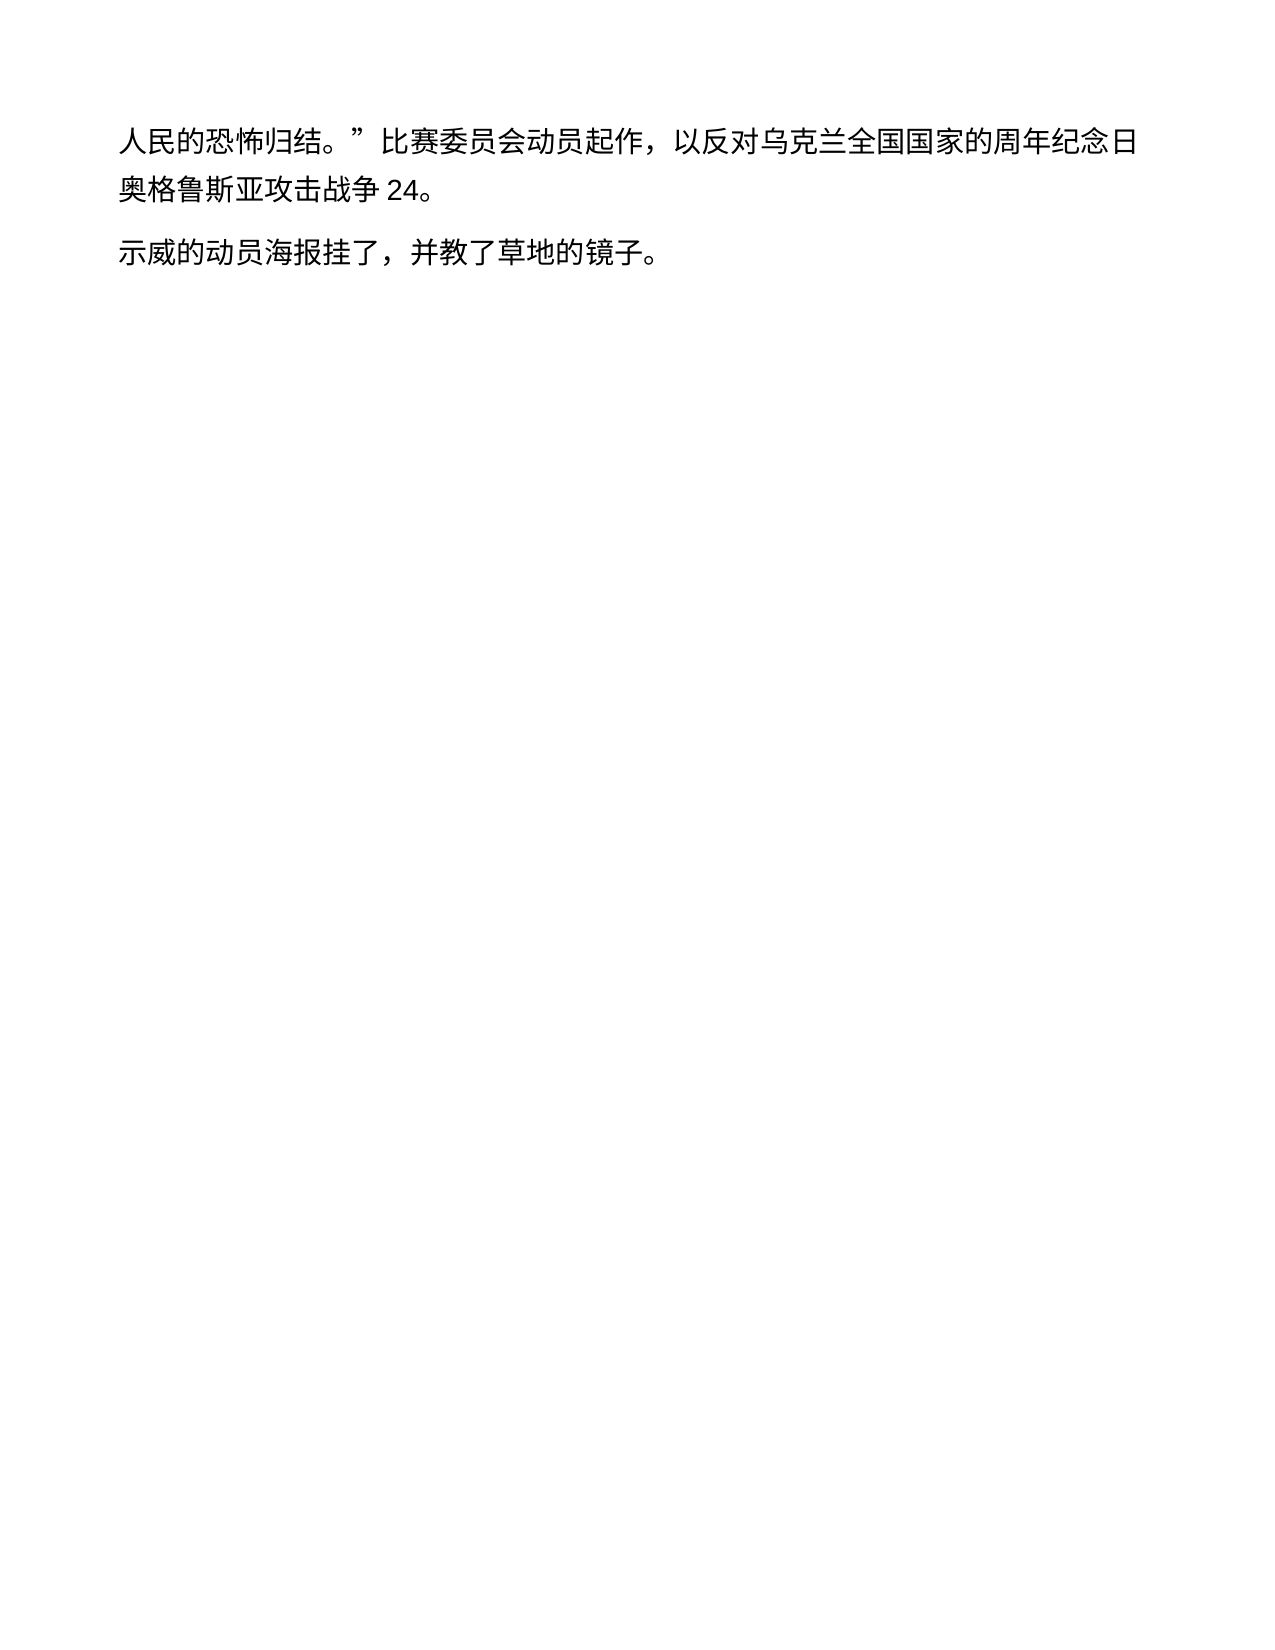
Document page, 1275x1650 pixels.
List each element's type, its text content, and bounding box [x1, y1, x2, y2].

text 示威的动员海报挂了，并教了草地的镜子。 [118, 230, 1157, 272]
text 人民的恐怖归结。”比赛委员会动员起作，以反对乌克兰全国国家的周年纪念日奥格鲁斯亚攻击战争24。 [118, 118, 1157, 209]
